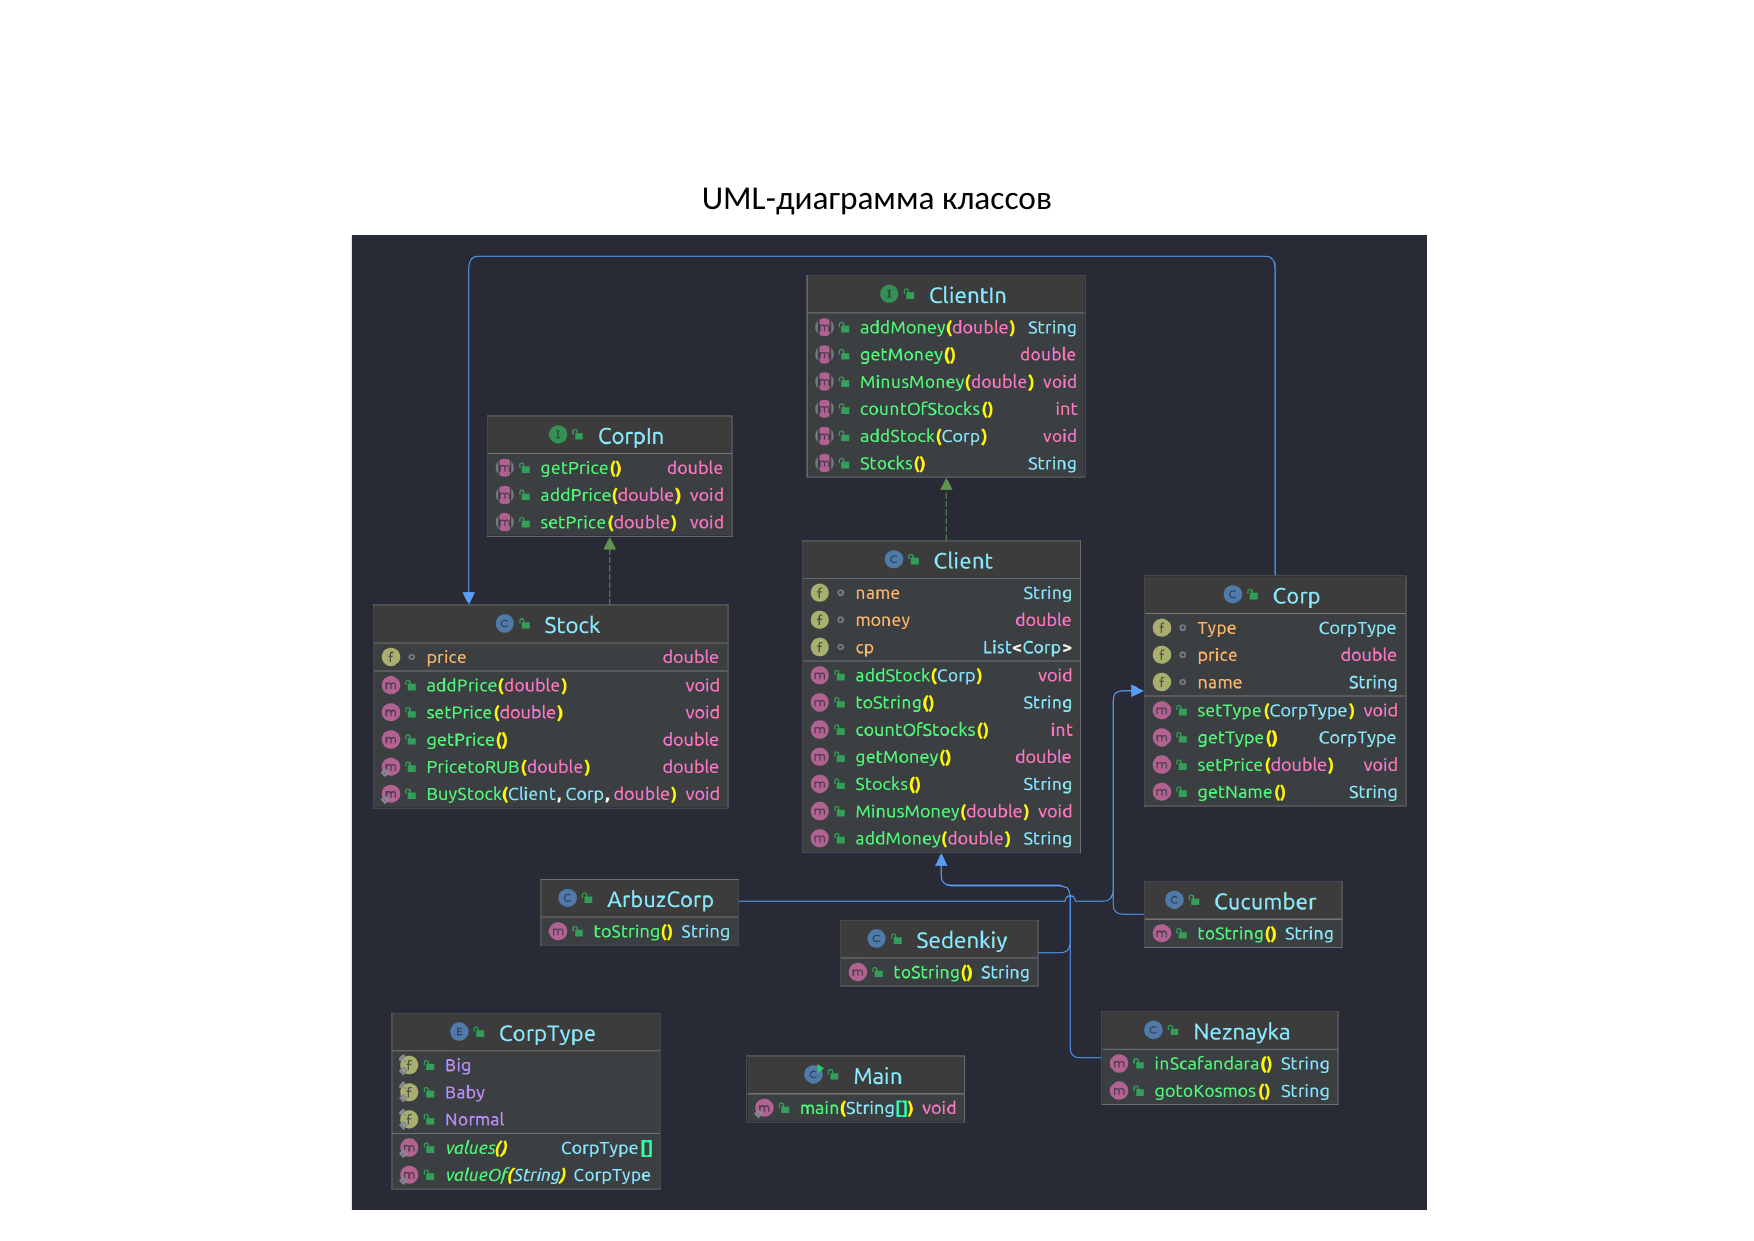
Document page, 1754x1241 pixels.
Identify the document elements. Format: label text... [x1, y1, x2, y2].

text UML-диаграмма классов [118, 177, 1636, 218]
picture [351, 235, 1427, 1210]
